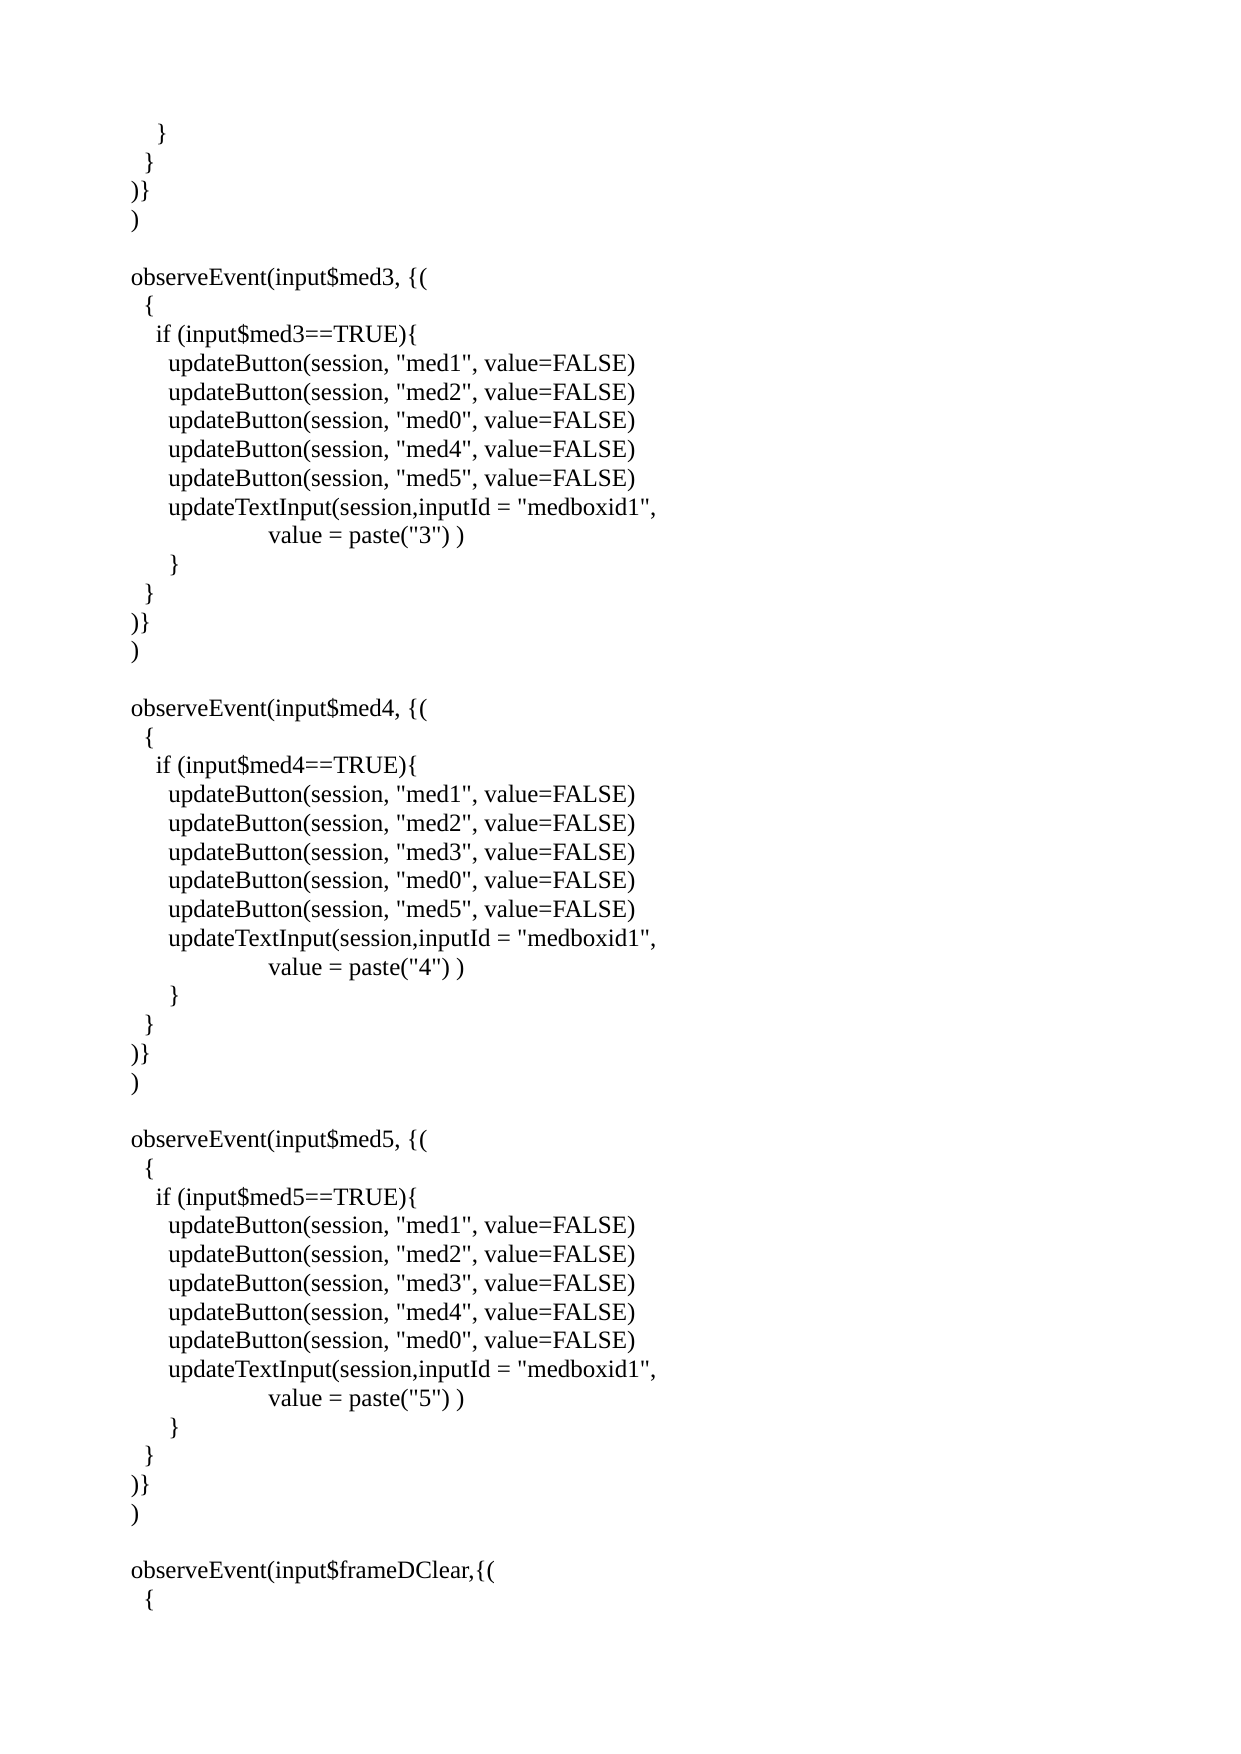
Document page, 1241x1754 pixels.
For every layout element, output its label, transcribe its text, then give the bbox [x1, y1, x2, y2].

text if (input$med5==TRUE){ [118, 1182, 1122, 1211]
text updateButton(session, "med0", value=FALSE) [118, 1326, 1122, 1354]
text updateButton(session, "med0", value=FALSE) [118, 866, 1122, 894]
text } [118, 549, 1122, 578]
text )} [118, 176, 1122, 204]
text updateButton(session, "med2", value=FALSE) [118, 808, 1122, 837]
text )} [118, 1469, 1122, 1498]
text )} [118, 607, 1122, 636]
text updateButton(session, "med4", value=FALSE) [118, 1297, 1122, 1326]
text ) [118, 1067, 1122, 1096]
text updateButton(session, "med0", value=FALSE) [118, 406, 1122, 434]
text updateButton(session, "med2", value=FALSE) [118, 1239, 1122, 1268]
text updateTextInput(session,inputId = "medboxid1", [118, 492, 1122, 521]
text value = paste("4") ) [118, 952, 1122, 981]
text if (input$med3==TRUE){ [118, 319, 1122, 348]
text updateTextInput(session,inputId = "medboxid1", [118, 923, 1122, 952]
text updateButton(session, "med1", value=FALSE) [118, 348, 1122, 377]
text observeEvent(input$med4, {( [118, 693, 1122, 722]
text ) [118, 204, 1122, 233]
text updateButton(session, "med3", value=FALSE) [118, 1268, 1122, 1297]
text { [118, 1584, 1122, 1613]
text updateButton(session, "med1", value=FALSE) [118, 779, 1122, 808]
text updateButton(session, "med2", value=FALSE) [118, 377, 1122, 406]
text ) [118, 1498, 1122, 1527]
text } [118, 1412, 1122, 1441]
text } [118, 1009, 1122, 1038]
text ) [118, 636, 1122, 664]
text { [118, 1153, 1122, 1182]
text observeEvent(input$frameDClear,{( [118, 1556, 1122, 1584]
text { [118, 291, 1122, 319]
text updateTextInput(session,inputId = "medboxid1", [118, 1354, 1122, 1383]
text } [118, 981, 1122, 1009]
text observeEvent(input$med5, {( [118, 1124, 1122, 1153]
text updateButton(session, "med5", value=FALSE) [118, 894, 1122, 923]
text )} [118, 1038, 1122, 1067]
text } [118, 578, 1122, 607]
text { [118, 722, 1122, 751]
text } [118, 118, 1122, 147]
text if (input$med4==TRUE){ [118, 751, 1122, 779]
text } [118, 147, 1122, 176]
text } [118, 1441, 1122, 1469]
text updateButton(session, "med3", value=FALSE) [118, 837, 1122, 866]
text value = paste("3") ) [118, 521, 1122, 549]
text updateButton(session, "med1", value=FALSE) [118, 1211, 1122, 1239]
text value = paste("5") ) [118, 1383, 1122, 1412]
text updateButton(session, "med5", value=FALSE) [118, 463, 1122, 492]
text updateButton(session, "med4", value=FALSE) [118, 434, 1122, 463]
text observeEvent(input$med3, {( [118, 262, 1122, 291]
